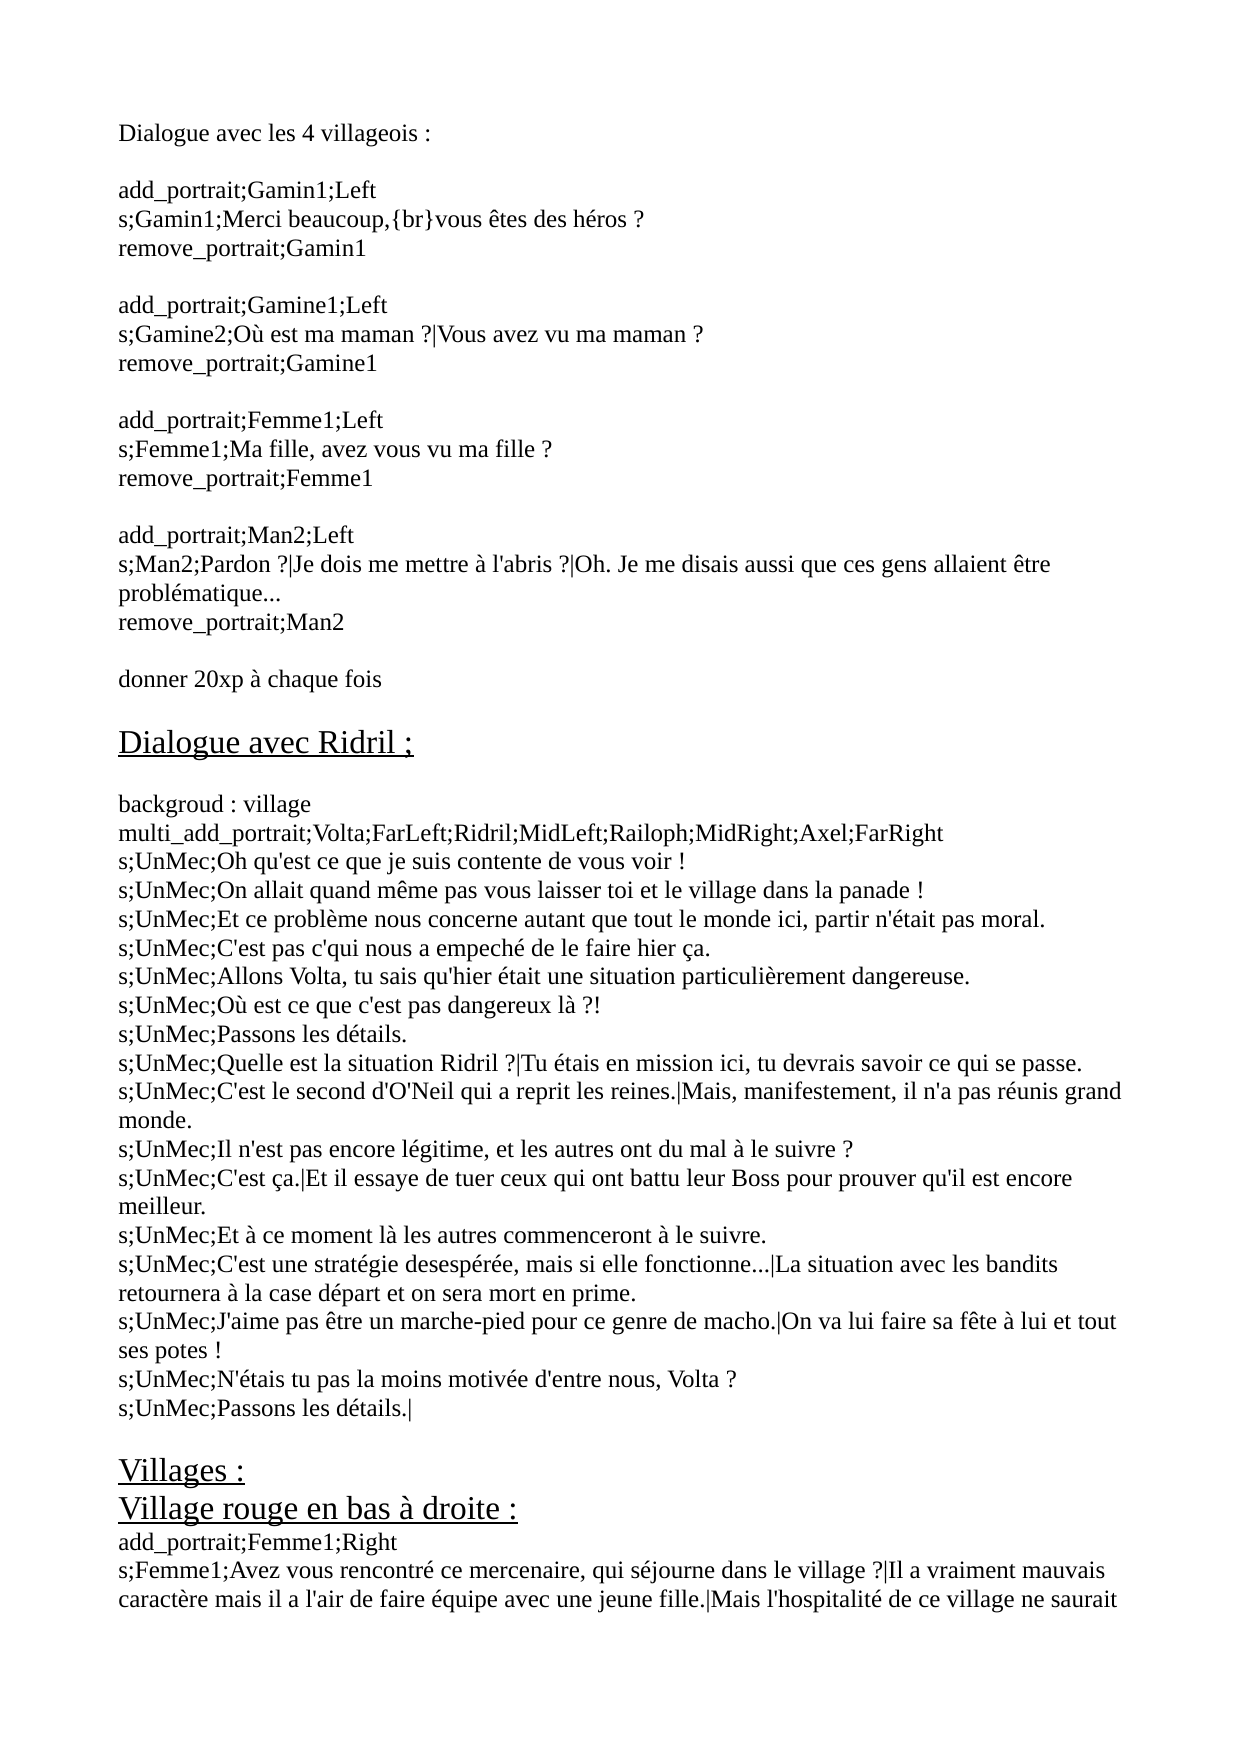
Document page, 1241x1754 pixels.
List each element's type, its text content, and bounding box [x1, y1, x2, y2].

text s;UnMec;C'est une stratégie desespérée, mais si elle fonctionne...|La situation avec les bandits retournera à la case départ et on sera mort en prime. [118, 1249, 1122, 1306]
text remove_portrait;Gamine1 [118, 348, 1122, 377]
text remove_portrait;Man2 [118, 607, 1122, 636]
text s;UnMec;C'est pas c'qui nous a empeché de le faire hier ça. [118, 933, 1122, 961]
text multi_add_portrait;Volta;FarLeft;Ridril;MidLeft;Railoph;MidRight;Axel;FarRight [118, 818, 1122, 846]
text s;UnMec;Il n'est pas encore légitime, et les autres ont du mal à le suivre ? [118, 1134, 1122, 1163]
text s;UnMec;Passons les détails. [118, 1019, 1122, 1048]
text donner 20xp à chaque fois [118, 664, 1122, 693]
text remove_portrait;Gamin1 [118, 233, 1122, 262]
text s;UnMec;C'est ça.|Et il essaye de tuer ceux qui ont battu leur Boss pour prouver qu'il est encore meilleur. [118, 1163, 1122, 1220]
text add_portrait;Gamin1;Left [118, 176, 1122, 204]
text s;UnMec;Passons les détails.| [118, 1393, 1122, 1421]
text backgroud : village [118, 789, 1122, 818]
text s;Gamin1;Merci beaucoup,{br}vous êtes des héros ? [118, 204, 1122, 233]
text s;UnMec;J'aime pas être un marche-pied pour ce genre de macho.|On va lui faire sa fête à lui et tout ses potes ! [118, 1306, 1122, 1364]
text Villages : [118, 1450, 1122, 1488]
text s;UnMec;C'est le second d'O'Neil qui a reprit les reines.|Mais, manifestement, il n'a pas réunis grand monde. [118, 1076, 1122, 1134]
text s;Femme1;Avez vous rencontré ce mercenaire, qui séjourne dans le village ?|Il a vraiment mauvais caractère mais il a l'air de faire équipe avec une jeune fille.|Mais l'hospitalité de ce village ne saurait [118, 1556, 1122, 1613]
text add_portrait;Man2;Left [118, 521, 1122, 549]
text Dialogue avec les 4 villageois : [118, 118, 1122, 147]
text s;UnMec;Oh qu'est ce que je suis contente de vous voir ! [118, 846, 1122, 875]
text s;UnMec;Allons Volta, tu sais qu'hier était une situation particulièrement dangereuse. [118, 961, 1122, 990]
text s;UnMec;Quelle est la situation Ridril ?|Tu étais en mission ici, tu devrais savoir ce qui se passe. [118, 1048, 1122, 1076]
text s;UnMec;Et à ce moment là les autres commenceront à le suivre. [118, 1220, 1122, 1249]
text s;Man2;Pardon ?|Je dois me mettre à l'abris ?|Oh. Je me disais aussi que ces gens allaient être problématique... [118, 549, 1122, 607]
text s;UnMec;Où est ce que c'est pas dangereux là ?! [118, 990, 1122, 1019]
text s;UnMec;N'étais tu pas la moins motivée d'entre nous, Volta ? [118, 1364, 1122, 1393]
text add_portrait;Femme1;Left [118, 406, 1122, 434]
text s;Gamine2;Où est ma maman ?|Vous avez vu ma maman ? [118, 319, 1122, 348]
text remove_portrait;Femme1 [118, 463, 1122, 492]
text s;Femme1;Ma fille, avez vous vu ma fille ? [118, 434, 1122, 463]
text Village rouge en bas à droite : [118, 1488, 1122, 1527]
text add_portrait;Gamine1;Left [118, 291, 1122, 319]
text s;UnMec;On allait quand même pas vous laisser toi et le village dans la panade ! [118, 875, 1122, 904]
text s;UnMec;Et ce problème nous concerne autant que tout le monde ici, partir n'était pas moral. [118, 904, 1122, 933]
text add_portrait;Femme1;Right [118, 1527, 1122, 1556]
text Dialogue avec Ridril ; [118, 722, 1122, 760]
